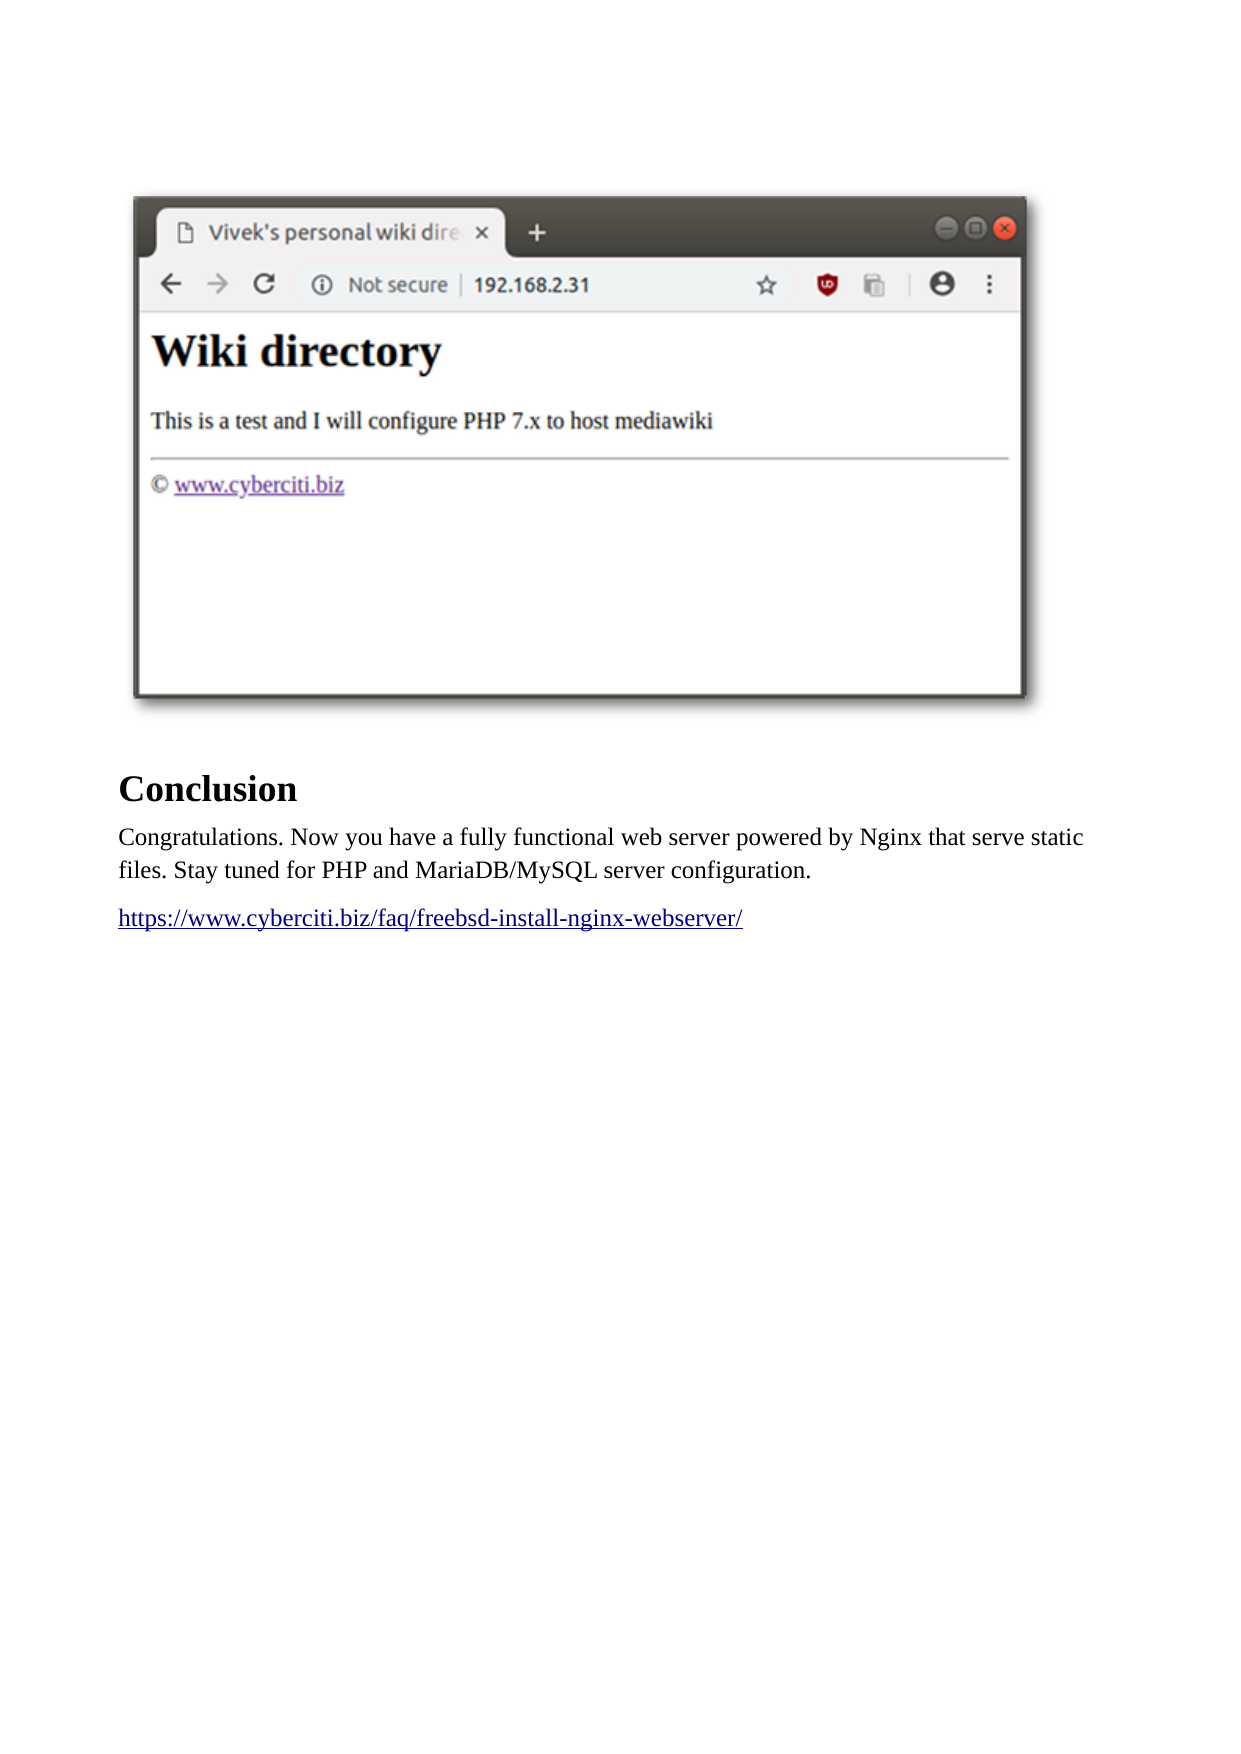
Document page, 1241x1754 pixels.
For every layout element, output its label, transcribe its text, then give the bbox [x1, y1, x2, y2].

text [118, 118, 1122, 727]
subtitle Conclusion [118, 766, 1122, 809]
picture [118, 181, 1054, 727]
text Congratulations. Now you have a fully functional web server powered by Nginx that serve static files. Stay tuned for PHP and MariaDB/MySQL server configuration. [118, 822, 1122, 884]
text https://www.cyberciti.biz/faq/freebsd-install-nginx-webserver/ [118, 903, 1122, 931]
